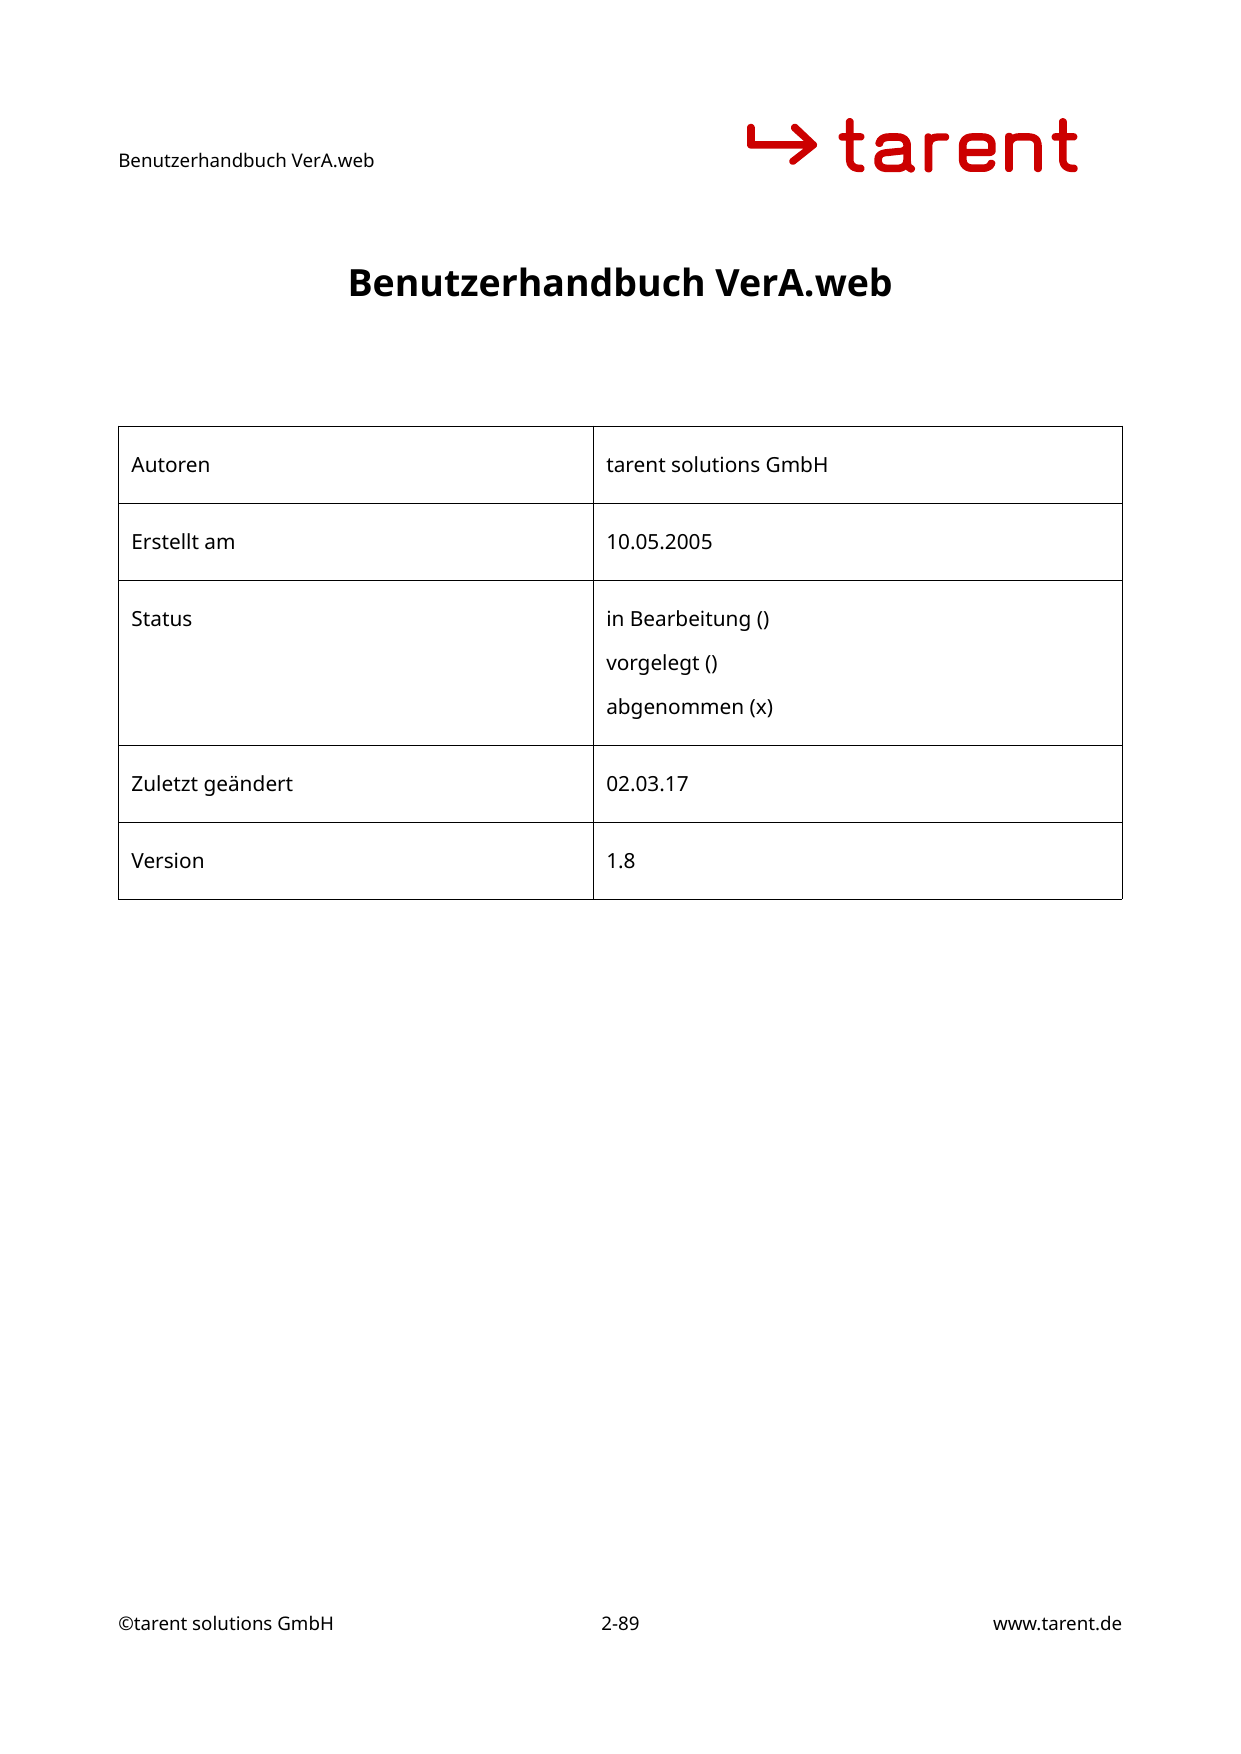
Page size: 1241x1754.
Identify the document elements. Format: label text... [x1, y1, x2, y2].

table_cell Zuletzt geändert [119, 746, 593, 822]
table_cell 02.03.17 [594, 746, 1122, 822]
table_cell in Bearbeitung () vorgelegt () abgenommen (x) [594, 581, 1122, 744]
table_cell 1.8 [594, 823, 1122, 899]
table_cell Status [119, 581, 593, 744]
table_cell Version [119, 823, 593, 899]
table_header Autoren [119, 427, 593, 503]
table_cell 10.05.2005 [594, 504, 1122, 580]
title Benutzerhandbuch VerA.web [118, 257, 1122, 308]
table_cell Erstellt am [119, 504, 593, 580]
table_header tarent solutions GmbH [594, 427, 1122, 503]
